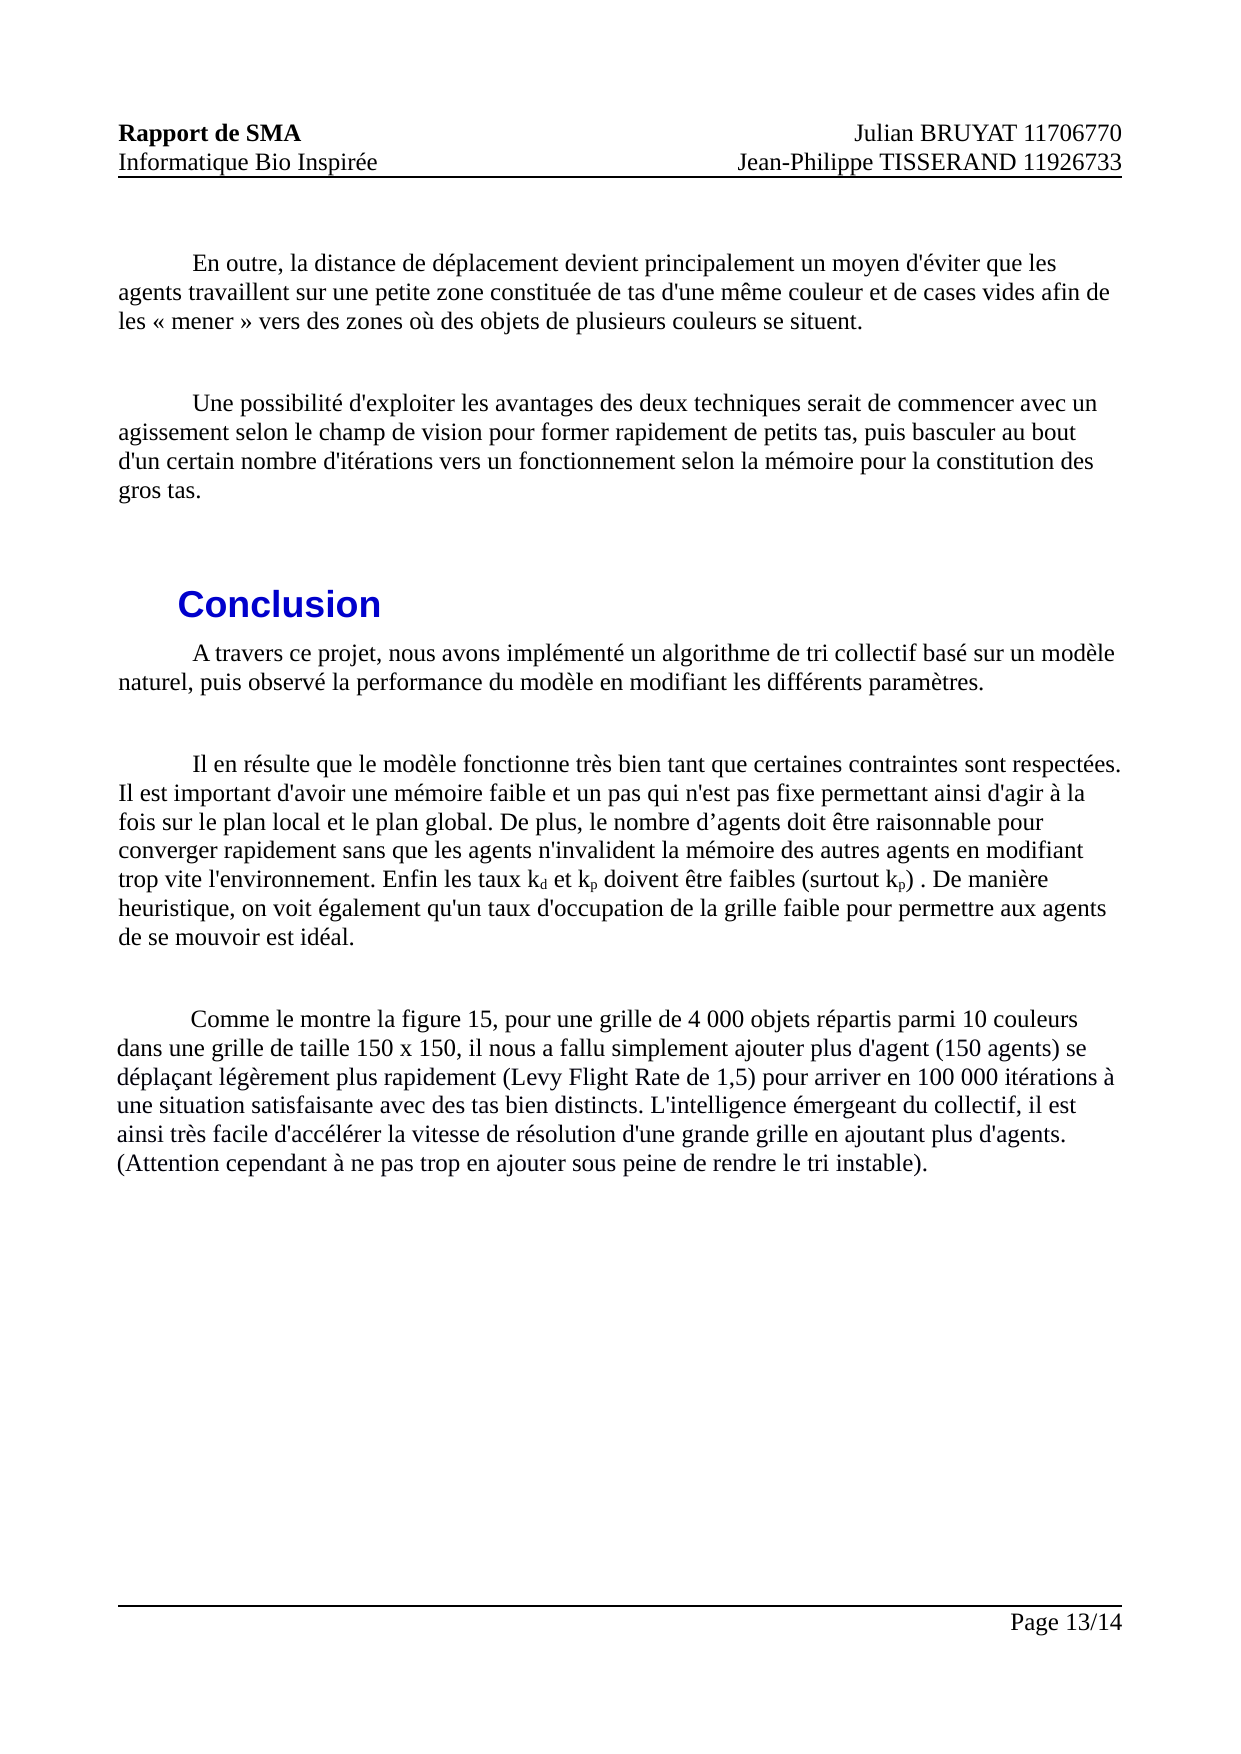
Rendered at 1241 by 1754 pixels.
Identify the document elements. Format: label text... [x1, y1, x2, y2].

text Une possibilité d'exploiter les avantages des deux techniques serait de commencer avec un agissement selon le champ de vision pour former rapidement de petits tas, puis basculer au bout d'un certain nombre d'itérations vers un fonctionnement selon la mémoire pour la constitution des gros tas. [118, 388, 1122, 503]
text En outre, la distance de déplacement devient principalement un moyen d'éviter que les agents travaillent sur une petite zone constituée de tas d'une même couleur et de cases vides afin de les « mener » vers des zones où des objets de plusieurs couleurs se situent. [118, 248, 1122, 335]
text A travers ce projet, nous avons implémenté un algorithme de tri collectif basé sur un modèle naturel, puis observé la performance du modèle en modifiant les différents paramètres. [118, 638, 1122, 695]
text Comme le montre la figure 15, pour une grille de 4 000 objets répartis parmi 10 couleurs dans une grille de taille 150 x 150, il nous a fallu simplement ajouter plus d'agent (150 agents) se déplaçant légèrement plus rapidement (Levy Flight Rate de 1,5) pour arriver en 100 000 itérations à une situation satisfaisante avec des tas bien distincts. L'intelligence émergeant du collectif, il est ainsi très facile d'accélérer la vitesse de résolution d'une grande grille en ajoutant plus d'agents. (Attention cependant à ne pas trop en ajouter sous peine de rendre le tri instable). [117, 1004, 1122, 1177]
text Il en résulte que le modèle fonctionne très bien tant que certaines contraintes sont respectées. Il est important d'avoir une mémoire faible et un pas qui n'est pas fixe permettant ainsi d'agir à la fois sur le plan local et le plan global. De plus, le nombre d’agents doit être raisonnable pour converger rapidement sans que les agents n'invalident la mémoire des autres agents en modifiant trop vite l'environnement. Enfin les taux kd et kp doivent être faibles (surtout kp) . De manière heuristique, on voit également qu'un taux d'occupation de la grille faible pour permettre aux agents de se mouvoir est idéal. [118, 749, 1122, 950]
subtitle Conclusion [177, 582, 1122, 625]
